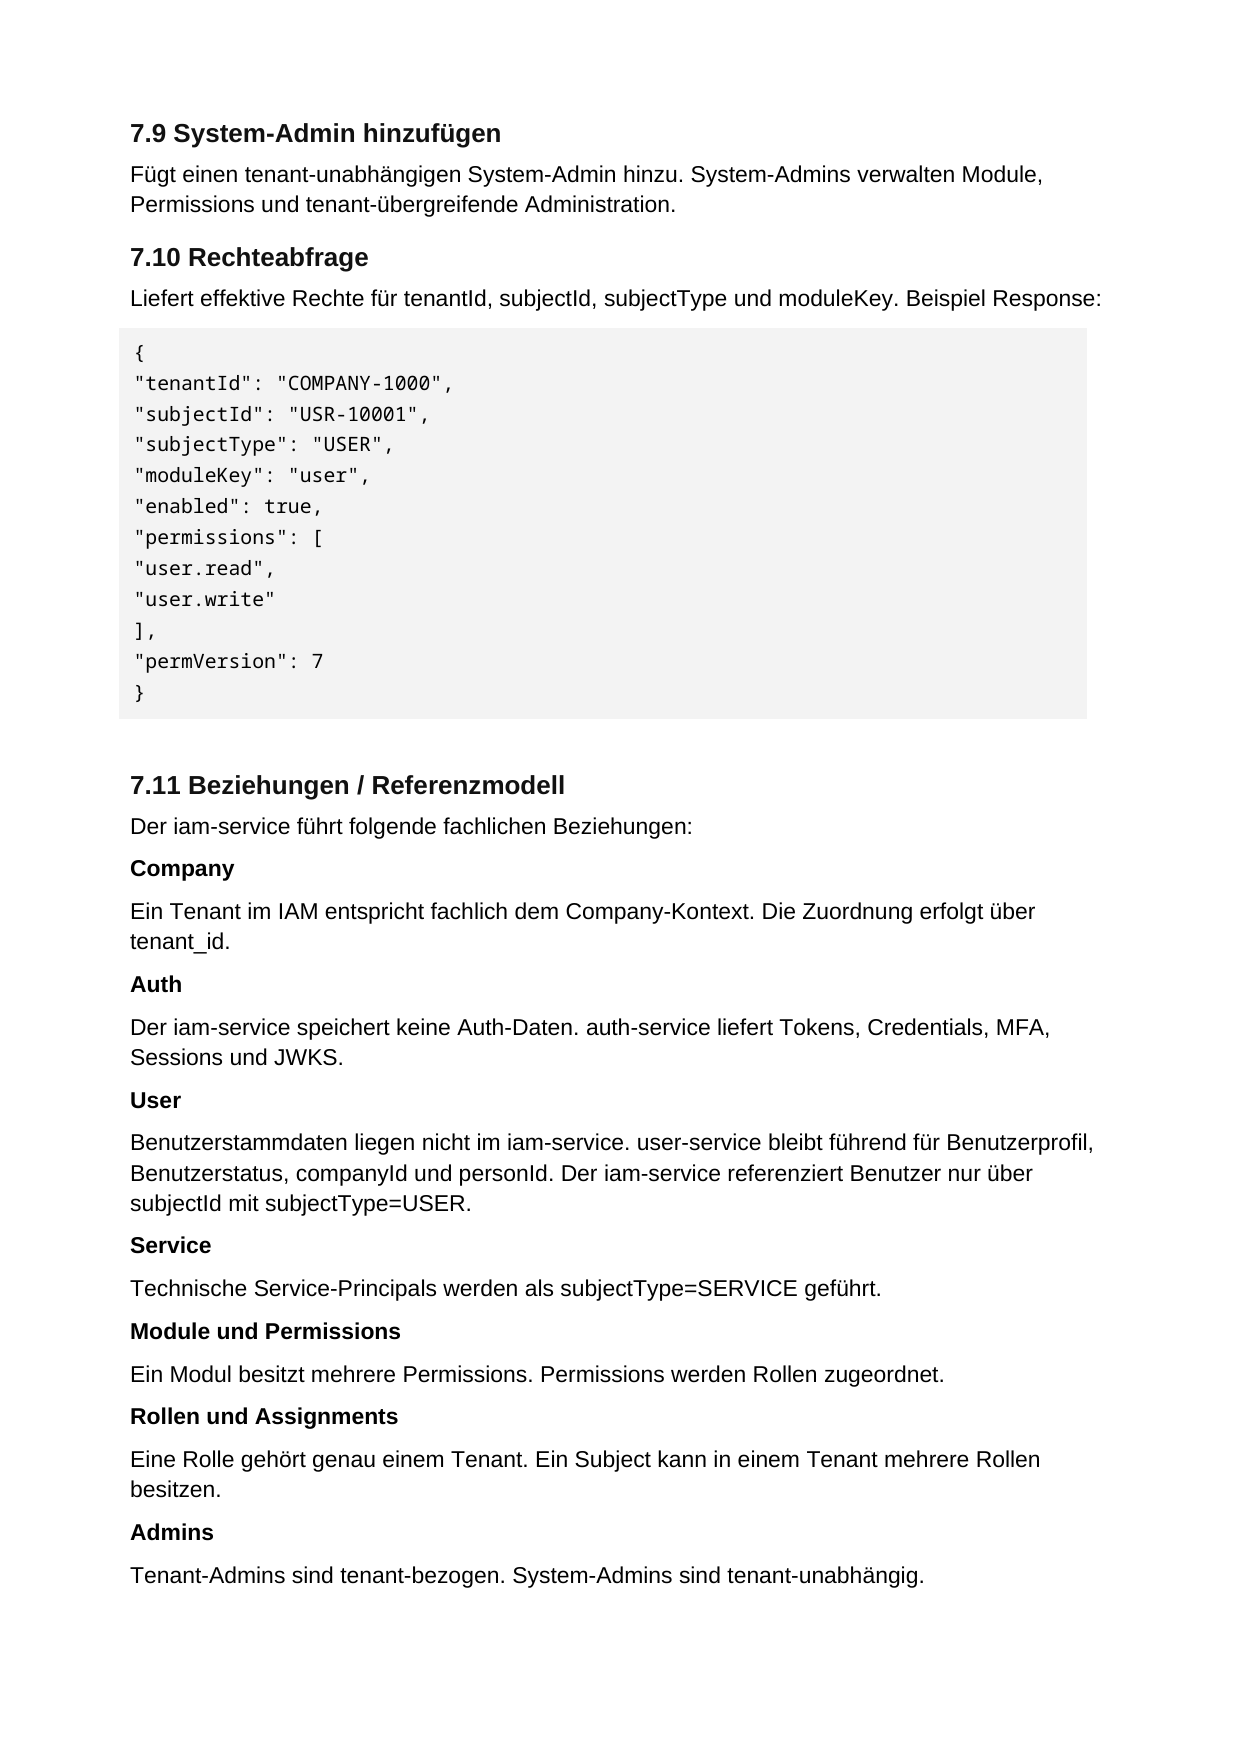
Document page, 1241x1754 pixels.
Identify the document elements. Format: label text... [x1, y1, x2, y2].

text Service [130, 1232, 1110, 1259]
text Ein Tenant im IAM entspricht fachlich dem Company-Kontext. Die Zuordnung erfolgt über tenant_id. [130, 898, 1110, 955]
text Der iam-service führt folgende fachlichen Beziehungen: [130, 813, 1110, 839]
text Auth [130, 971, 1110, 997]
text Company [130, 855, 1110, 882]
text Technische Service-Principals werden als subjectType=SERVICE geführt. [130, 1275, 1110, 1302]
subtitle 7.10 Rechteabfrage [130, 242, 1110, 272]
text Admins [130, 1519, 1110, 1545]
text Eine Rolle gehört genau einem Tenant. Ein Subject kann in einem Tenant mehrere Rollen besitzen. [130, 1446, 1110, 1503]
text Rollen und Assignments [130, 1403, 1110, 1430]
text Liefert effektive Rechte für tenantId, subjectId, subjectType und moduleKey. Beispiel Response: [130, 285, 1110, 311]
text Fügt einen tenant-unabhängigen System-Admin hinzu. System-Admins verwalten Module, Permissions und tenant-übergreifende Administration. [130, 161, 1110, 217]
text Module und Permissions [130, 1318, 1110, 1344]
subtitle 7.9 System-Admin hinzufügen [130, 118, 1110, 148]
text Tenant-Admins sind tenant-bezogen. System-Admins sind tenant-unabhängig. [130, 1562, 1110, 1588]
subtitle 7.11 Beziehungen / Referenzmodell [130, 770, 1110, 800]
table_header { "tenantId": "COMPANY-1000", "subjectId": "USR-10001", "subjectType": "USER", "moduleKey": "user", "enabled": true, "permissions": [ "user.read", "user.write" ], "permVersion": 7 } [119, 328, 1087, 719]
text Benutzerstammdaten liegen nicht im iam-service. user-service bleibt führend für Benutzerprofil, Benutzerstatus, companyId und personId. Der iam-service referenziert Benutzer nur über subjectId mit subjectType=USER. [130, 1129, 1110, 1216]
text Der iam-service speichert keine Auth-Daten. auth-service liefert Tokens, Credentials, MFA, Sessions und JWKS. [130, 1014, 1110, 1070]
text User [130, 1087, 1110, 1113]
text Ein Modul besitzt mehrere Permissions. Permissions werden Rollen zugeordnet. [130, 1361, 1110, 1387]
